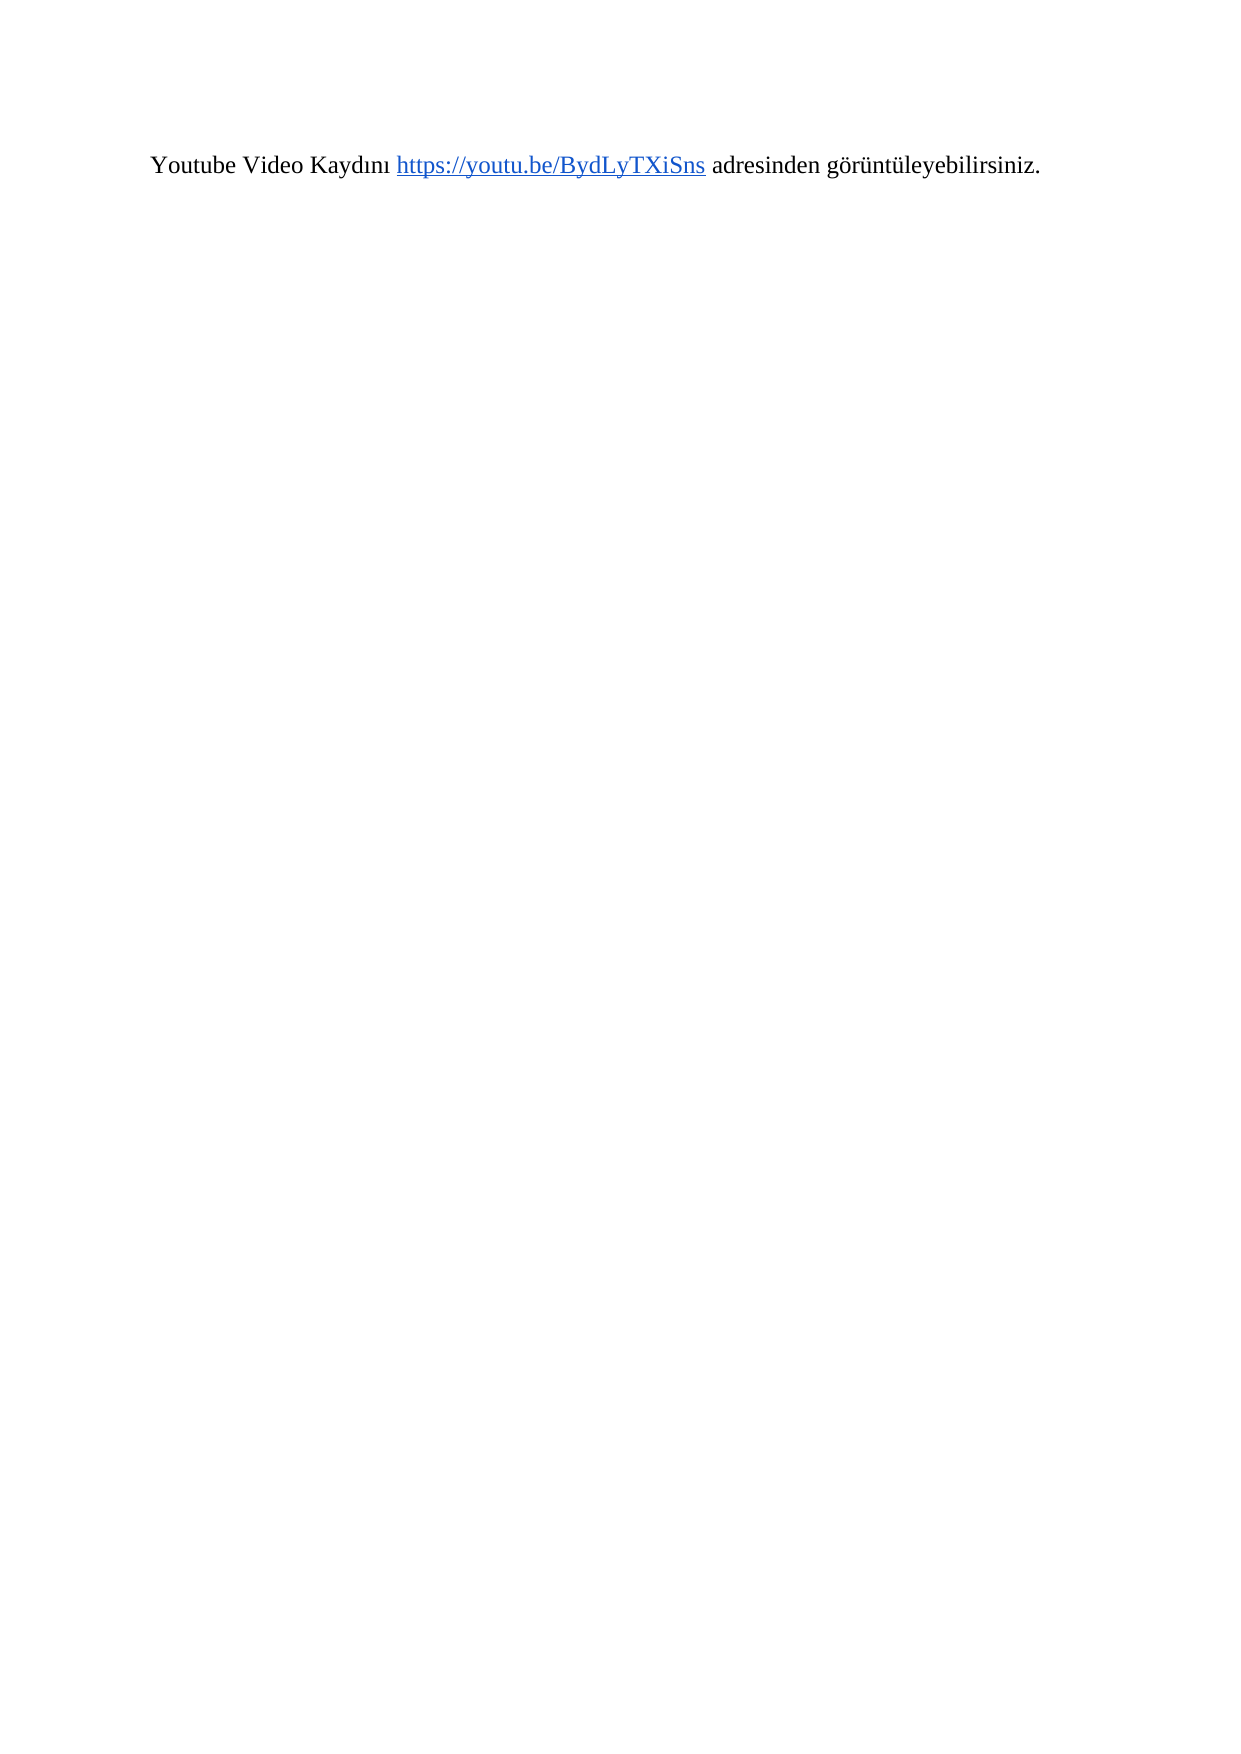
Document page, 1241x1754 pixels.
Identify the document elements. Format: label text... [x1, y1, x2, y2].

text Youtube Video Kaydını https://youtu.be/BydLyTXiSns adresinden görüntüleyebilirsiniz. [150, 150, 1090, 179]
